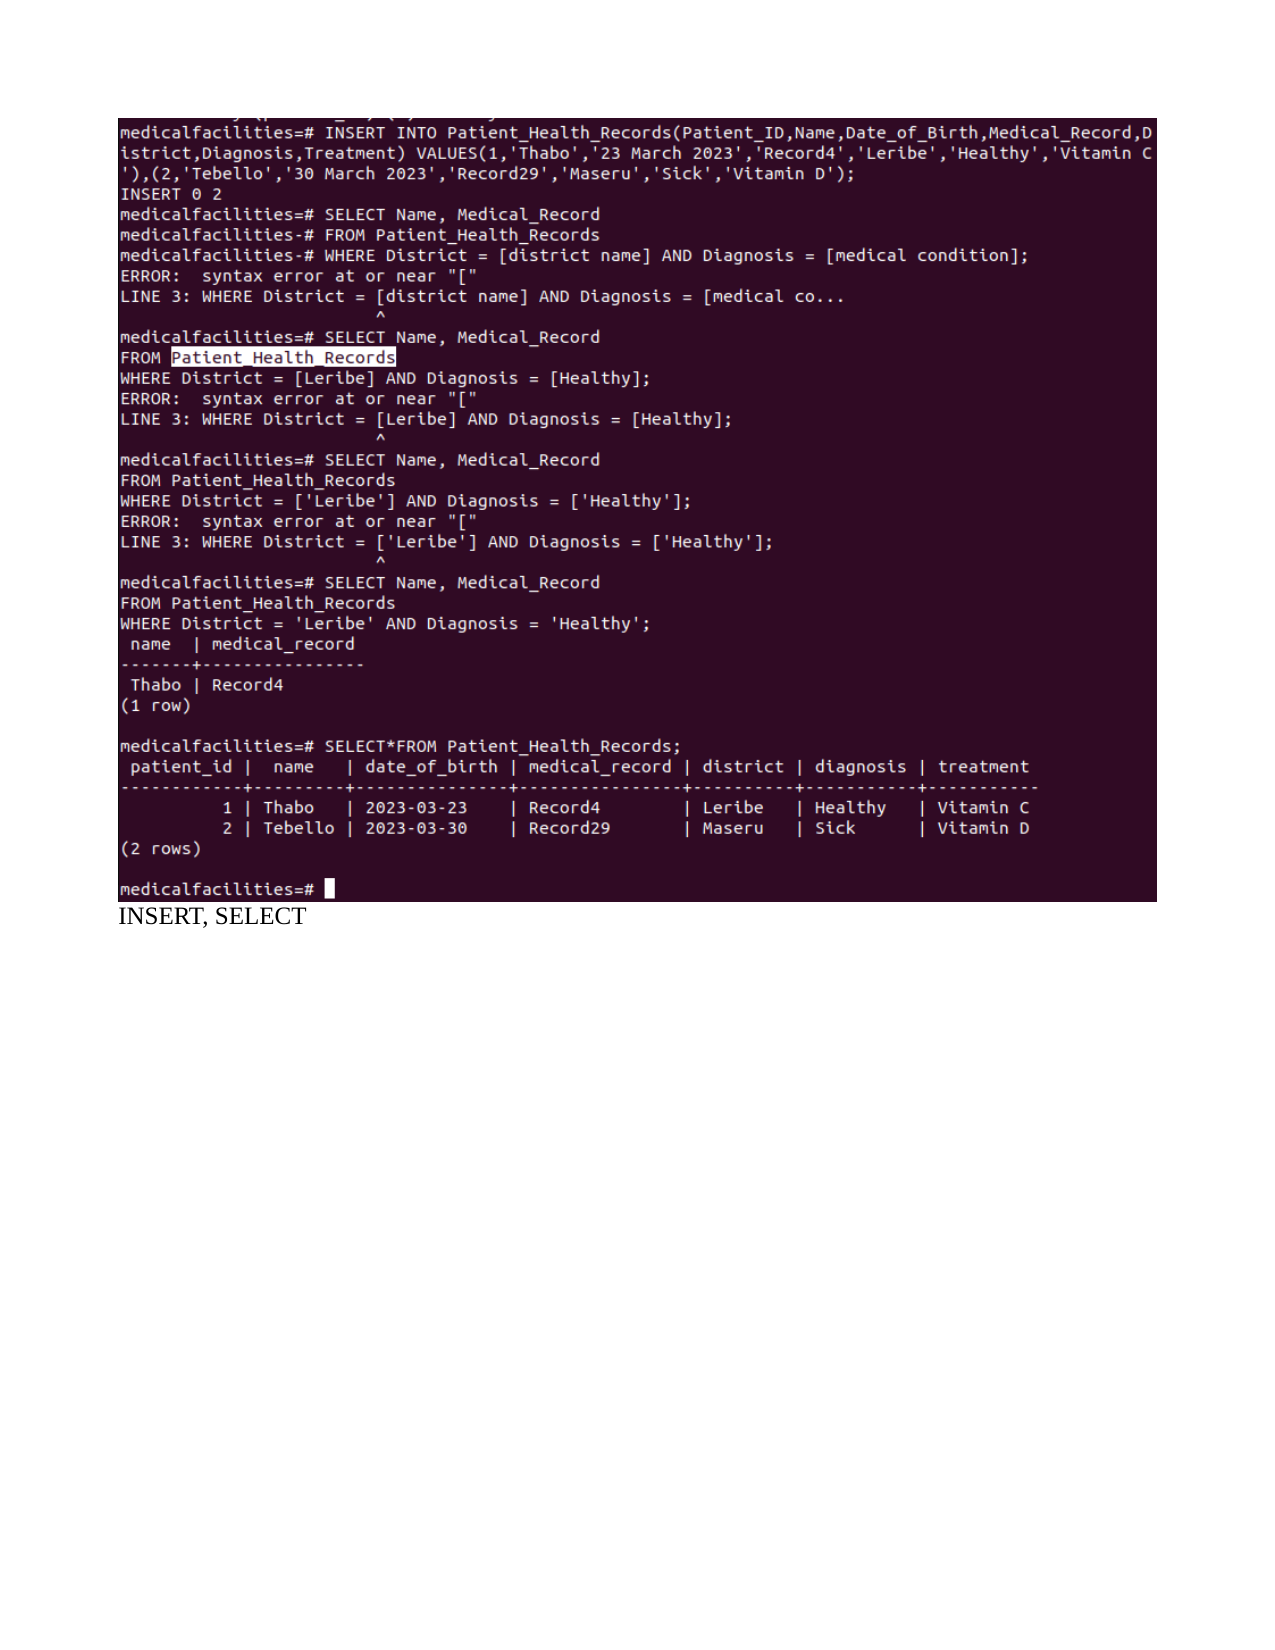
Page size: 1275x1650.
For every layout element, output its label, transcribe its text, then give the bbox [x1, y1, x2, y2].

picture [118, 118, 1157, 902]
text INSERT, SELECT [118, 902, 1157, 930]
